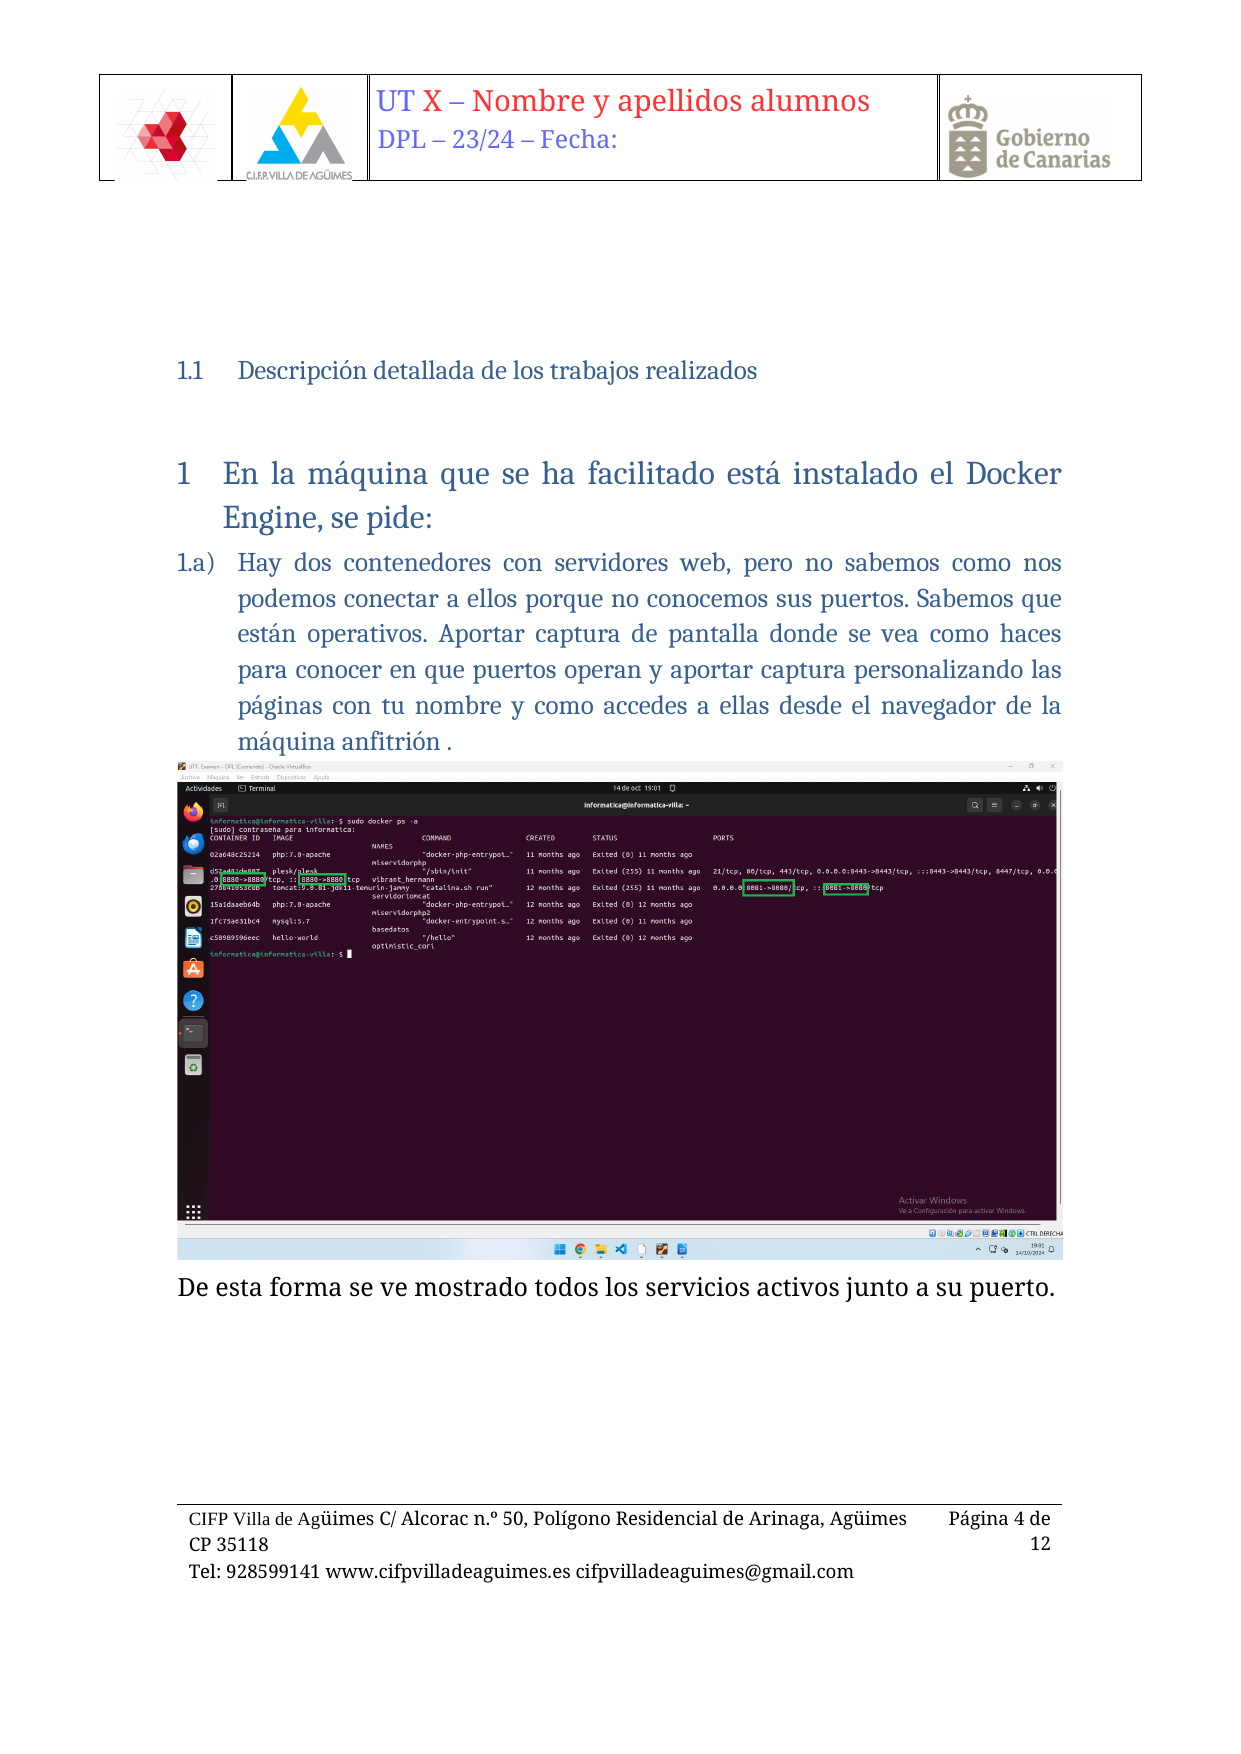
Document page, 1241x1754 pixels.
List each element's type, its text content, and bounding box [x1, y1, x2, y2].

text De esta forma se ve mostrado todos los servicios activos junto a su puerto. [177, 1260, 1063, 1303]
subtitle En la máquina que se ha facilitado está instalado el Docker Engine, se pide: [177, 454, 1063, 537]
picture [177, 761, 1063, 1260]
table_header [233, 75, 367, 180]
subtitle Descripción detallada de los trabajos realizados [177, 355, 1063, 386]
table_header [100, 75, 231, 180]
picture [114, 89, 218, 181]
picture [246, 86, 353, 181]
subtitle Hay dos contenedores con servidores web, pero no sabemos como nos podemos conectar a ellos porque no conocemos sus puertos. Sabemos que están operativos. Aportar captura de pantalla donde se vea como haces para conocer en que puertos operan y aportar captura personalizando las páginas con tu nombre y como accedes a ellas desde el navegador de la máquina anfitrión . [177, 547, 1063, 757]
table_header [940, 75, 1141, 180]
picture [945, 92, 1112, 179]
table_header UT X – Nombre y apellidos alumnos DPL – 23/24 – Fecha: [370, 75, 937, 180]
